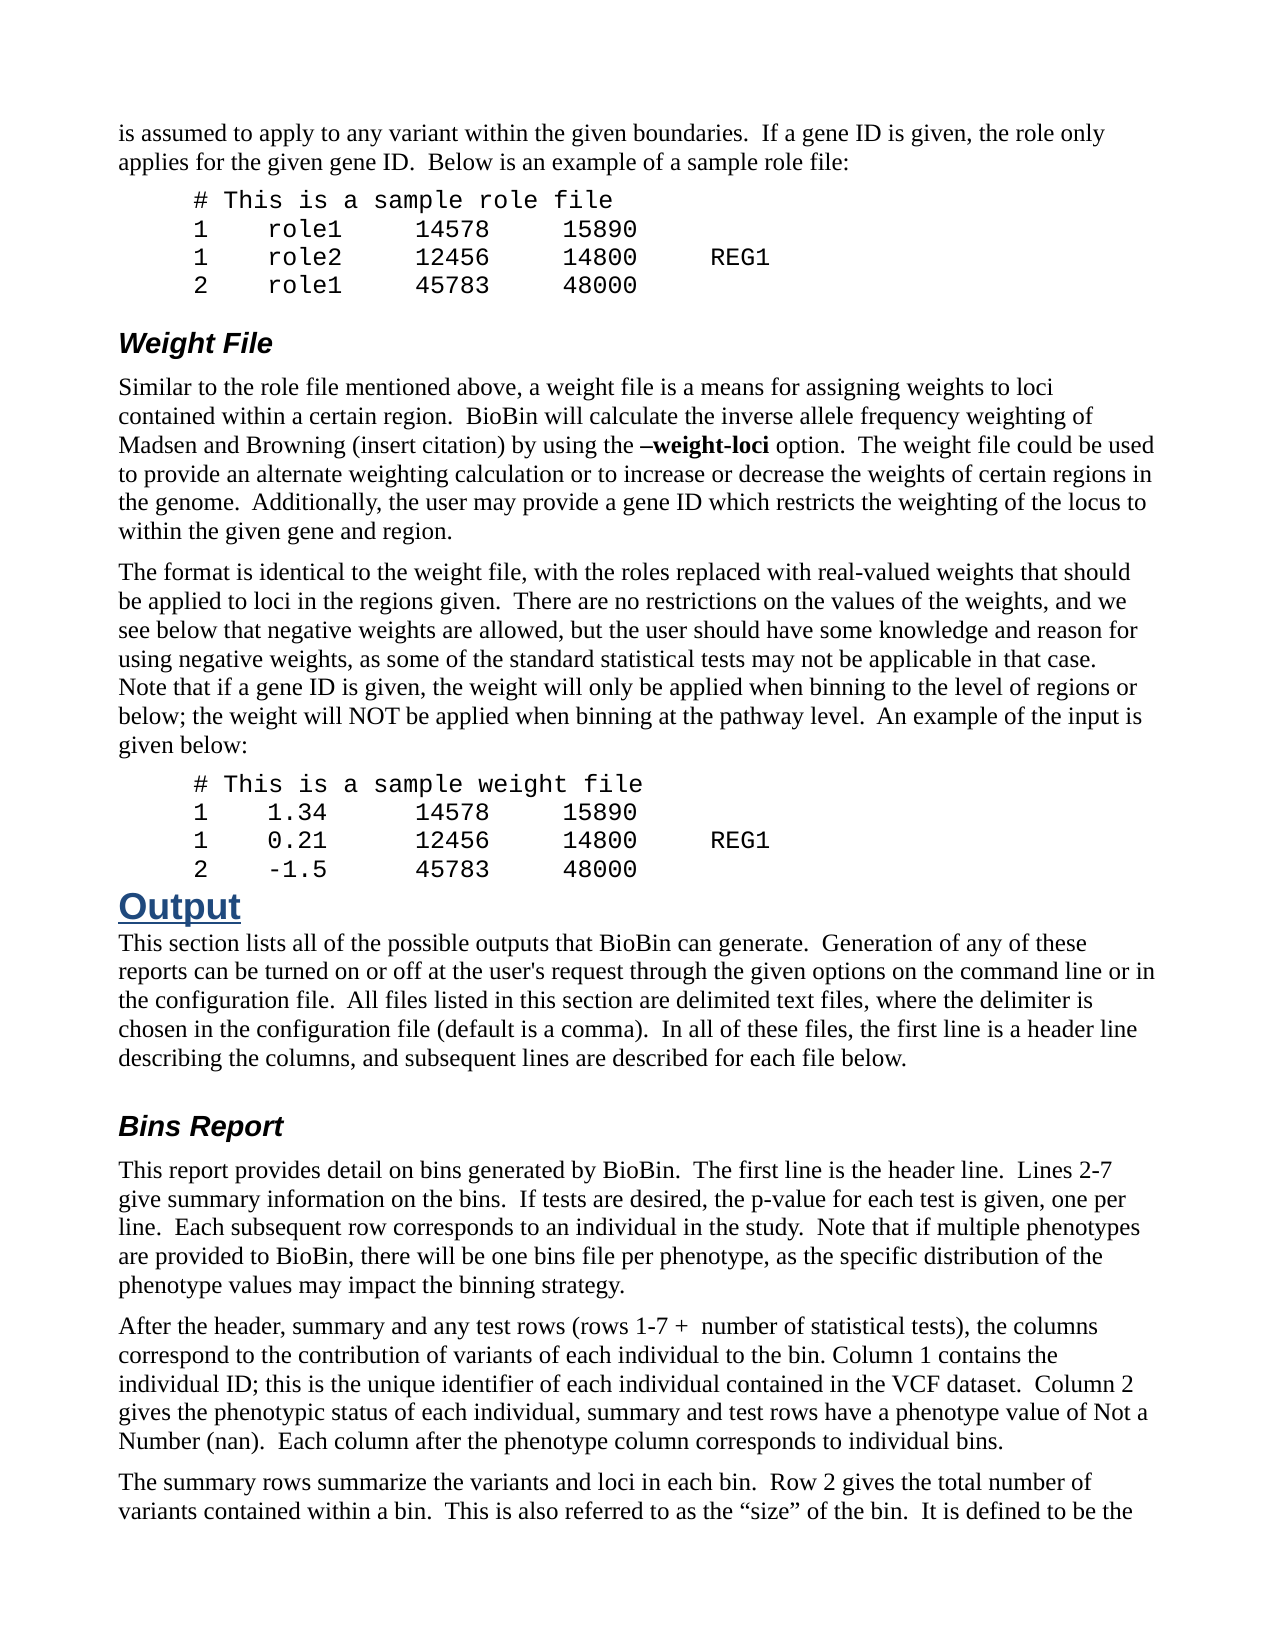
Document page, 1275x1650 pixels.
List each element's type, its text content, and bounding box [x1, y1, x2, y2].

text This report provides detail on bins generated by BioBin. The first line is the header line. Lines 2-7 give summary information on the bins. If tests are desired, the p-value for each test is given, one per line. Each subsequent row corresponds to an individual in the study. Note that if multiple phenotypes are provided to BioBin, there will be one bins file per phenotype, as the specific distribution of the phenotype values may impact the binning strategy. [118, 1155, 1157, 1299]
text 2 -1.5 45783 48000 [193, 856, 1157, 884]
text # This is a sample weight file [193, 771, 1157, 799]
text 2 role1 45783 48000 [193, 273, 1157, 301]
subtitle Output [118, 884, 1157, 928]
text 1 role2 12456 14800 REG1 [193, 245, 1157, 273]
subtitle Weight File [118, 326, 1157, 360]
text is assumed to apply to any variant within the given boundaries. If a gene ID is given, the role only applies for the given gene ID. Below is an example of a sample role file: [118, 118, 1157, 176]
text This section lists all of the possible outputs that BioBin can generate. Generation of any of these reports can be turned on or off at the user's request through the given options on the command line or in the configuration file. All files listed in this section are delimited text files, where the delimiter is chosen in the configuration file (default is a comma). In all of these files, the first line is a header line describing the columns, and subsequent lines are described for each file below. [118, 928, 1157, 1071]
text # This is a sample role file [193, 188, 1157, 216]
text 1 1.34 14578 15890 [193, 799, 1157, 828]
text After the header, summary and any test rows (rows 1-7 + number of statistical tests), the columns correspond to the contribution of variants of each individual to the bin. Column 1 contains the individual ID; this is the unique identifier of each individual contained in the VCF dataset. Column 2 gives the phenotypic status of each individual, summary and test rows have a phenotype value of Not a Number (nan). Each column after the phenotype column corresponds to individual bins. [118, 1311, 1157, 1455]
subtitle Bins Report [118, 1109, 1157, 1142]
text The format is identical to the weight file, with the roles replaced with real-valued weights that should be applied to loci in the regions given. There are no restrictions on the values of the weights, and we see below that negative weights are allowed, but the user should have some knowledge and reason for using negative weights, as some of the standard statistical tests may not be applicable in that case. Note that if a gene ID is given, the weight will only be applied when binning to the level of regions or below; the weight will NOT be applied when binning at the pathway level. An example of the input is given below: [118, 557, 1157, 759]
text Similar to the role file mentioned above, a weight file is a means for assigning weights to loci contained within a certain region. BioBin will calculate the inverse allele frequency weighting of Madsen and Browning (insert citation) by using the –weight-loci option. The weight file could be used to provide an alternate weighting calculation or to increase or decrease the weights of certain regions in the genome. Additionally, the user may provide a gene ID which restricts the weighting of the locus to within the given gene and region. [118, 372, 1157, 545]
text The summary rows summarize the variants and loci in each bin. Row 2 gives the total number of variants contained within a bin. This is also referred to as the “size” of the bin. It is defined to be the [118, 1467, 1157, 1525]
text 1 0.21 12456 14800 REG1 [193, 828, 1157, 856]
text 1 role1 14578 15890 [193, 216, 1157, 245]
